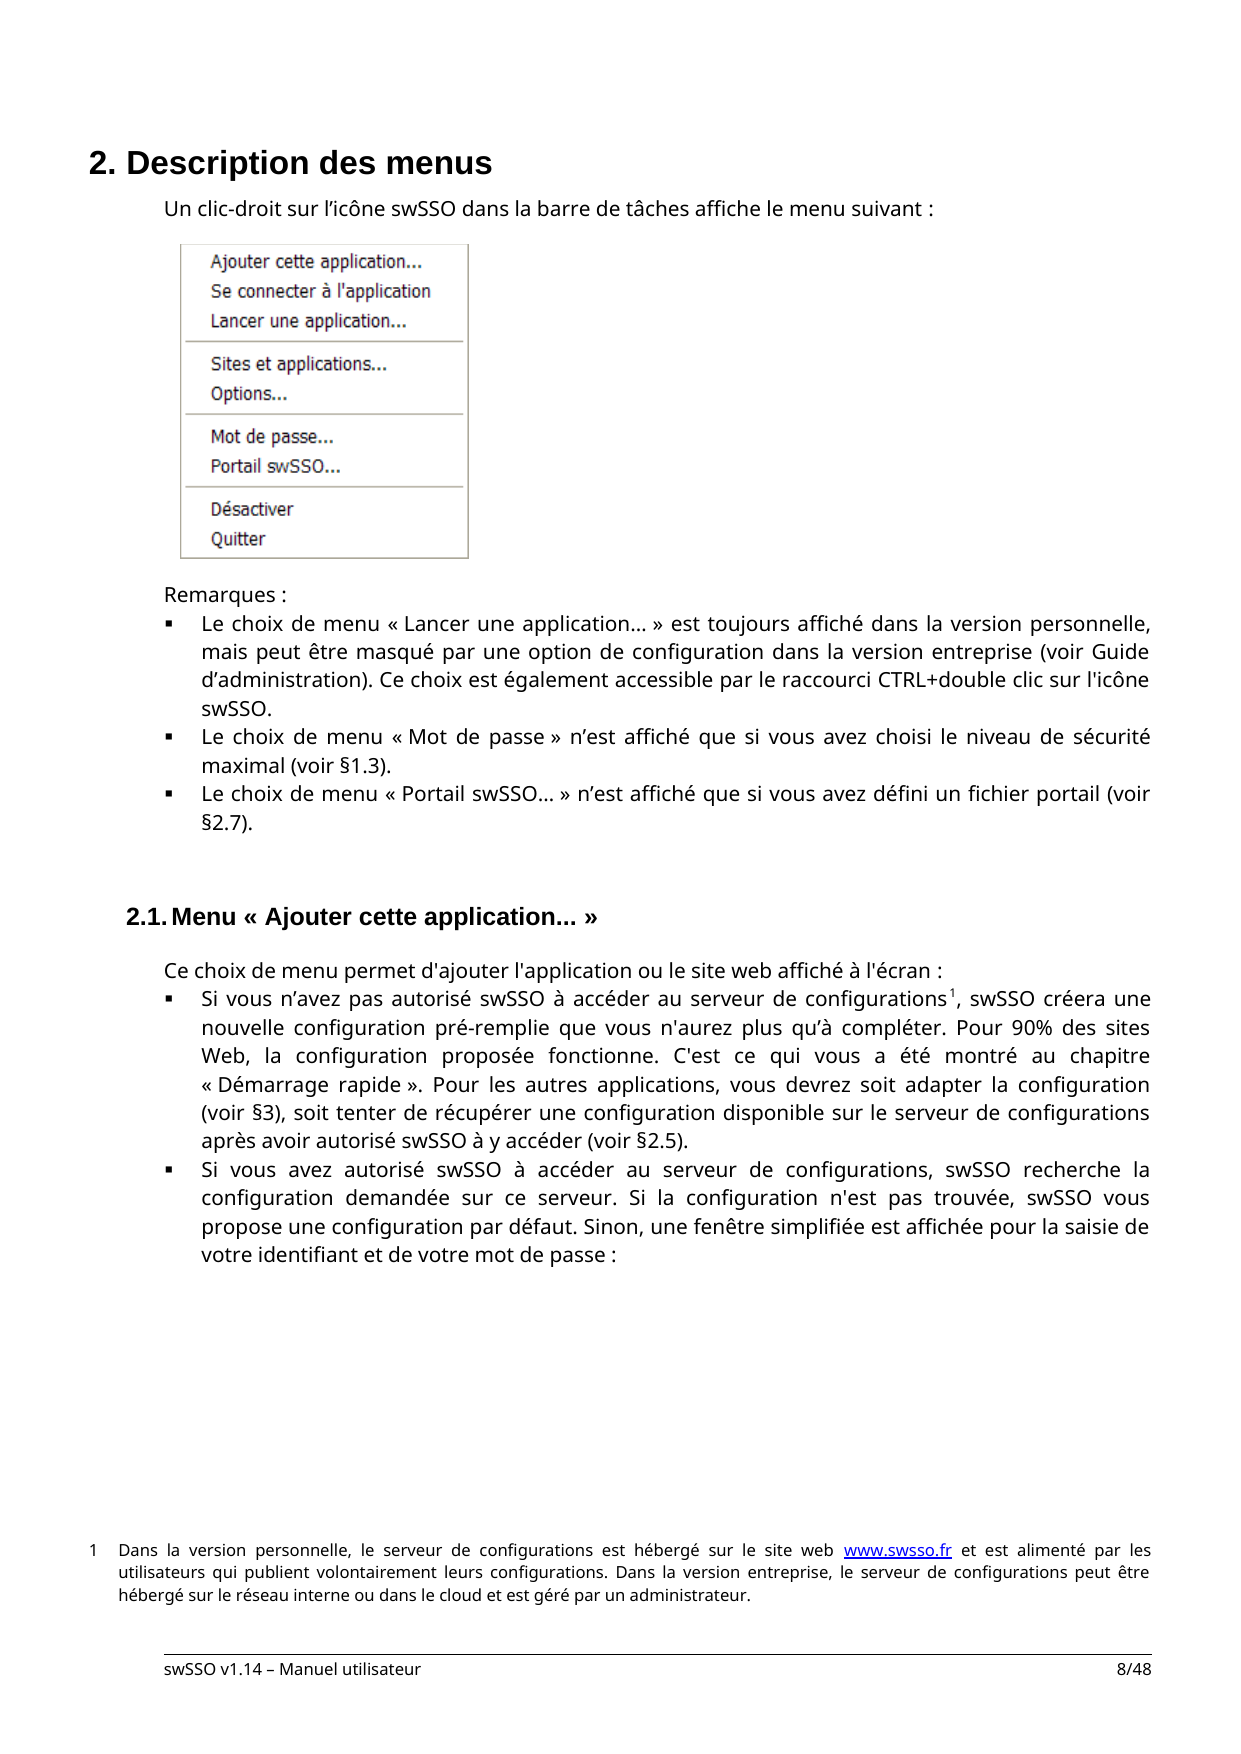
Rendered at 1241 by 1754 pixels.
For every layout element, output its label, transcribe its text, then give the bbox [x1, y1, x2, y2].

list Le choix de menu « Mot de passe » n’est affiché que si vous avez choisi le niveau de sécurité maximal (voir §1.3). [164, 722, 1152, 779]
list Le choix de menu « Lancer une application… » est toujours affiché dans la version personnelle, mais peut être masqué par une option de configuration dans la version entreprise (voir Guide d’administration). Ce choix est également accessible par le raccourci CTRL+double clic sur l'icône swSSO. [164, 609, 1152, 722]
subtitle Menu « Ajouter cette application... » [126, 902, 1152, 931]
picture [180, 244, 469, 559]
list Si vous n’avez pas autorisé swSSO à accéder au serveur de configurations, swSSO créera une nouvelle configuration pré-remplie que vous n'aurez plus qu’à compléter. Pour 90% des sites Web, la configuration proposée fonctionne. C'est ce qui vous a été montré au chapitre « Démarrage rapide ». Pour les autres applications, vous devrez soit adapter la configuration (voir §3), soit tenter de récupérer une configuration disponible sur le serveur de configurations après avoir autorisé swSSO à y accéder (voir §2.5). [164, 984, 1152, 1155]
text Ce choix de menu permet d'ajouter l'application ou le site web affiché à l'écran : [164, 956, 1152, 984]
text Un clic-droit sur l’icône swSSO dans la barre de tâches affiche le menu suivant : [164, 194, 1152, 222]
subtitle Description des menus [89, 143, 1152, 182]
list Dans la version personnelle, le serveur de configurations est hébergé sur le site web www.swsso.fr et est alimenté par les utilisateurs qui publient volontairement leurs configurations. Dans la version entreprise, le serveur de configurations peut être hébergé sur le réseau interne ou dans le cloud et est géré par un administrateur. [89, 1538, 1152, 1606]
list Si vous avez autorisé swSSO à accéder au serveur de configurations, swSSO recherche la configuration demandée sur ce serveur. Si la configuration n'est pas trouvée, swSSO vous propose une configuration par défaut. Sinon, une fenêtre simplifiée est affichée pour la saisie de votre identifiant et de votre mot de passe : [164, 1155, 1152, 1269]
text Remarques : [164, 580, 1152, 609]
list Le choix de menu « Portail swSSO… » n’est affiché que si vous avez défini un fichier portail (voir §2.7). [164, 779, 1152, 836]
